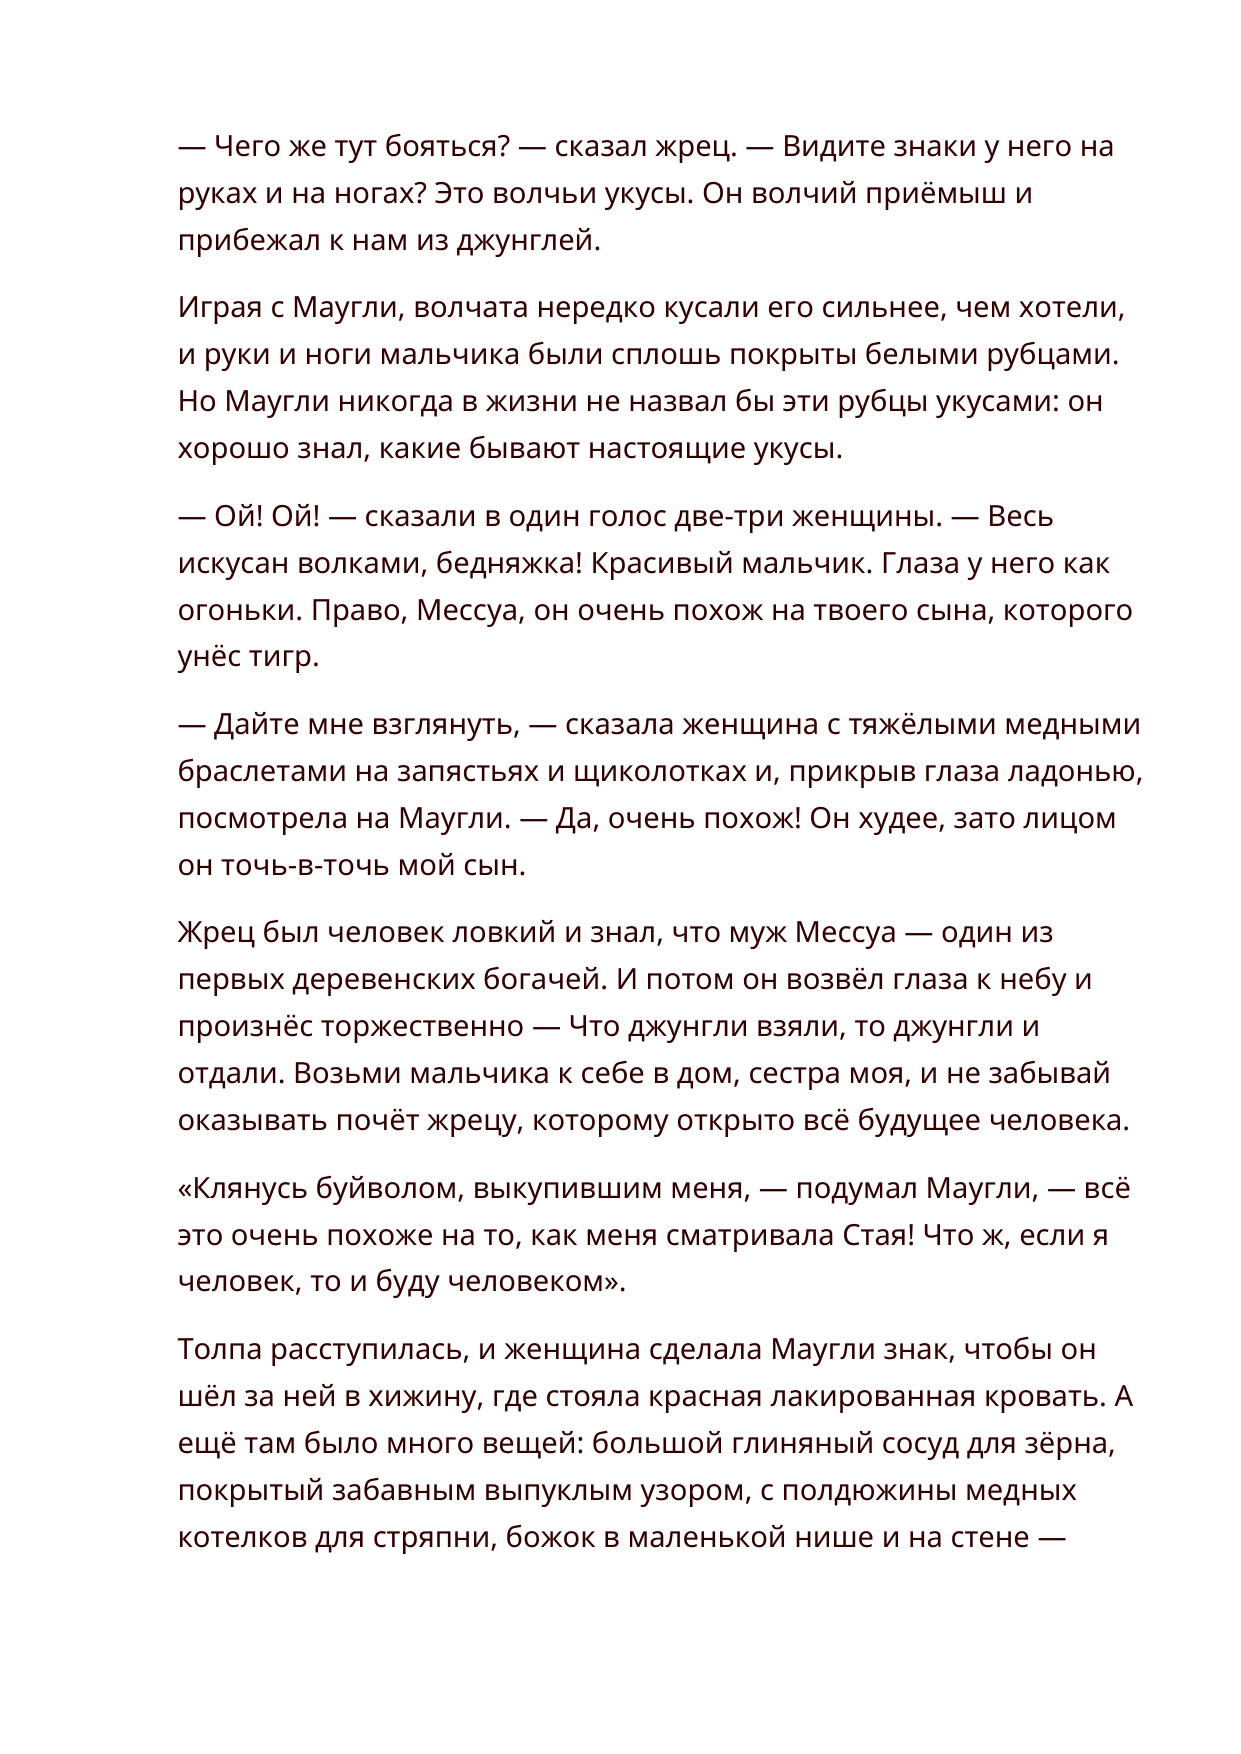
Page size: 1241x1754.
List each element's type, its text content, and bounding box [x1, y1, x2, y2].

text — Чего же тут бояться? — сказал жрец. — Видите знаки у него на руках и на ногах? Это волчьи укусы. Он волчий приёмыш и прибежал к нам из джунглей. [177, 118, 1152, 259]
text — Дайте мне взглянуть, — сказала женщина с тяжёлыми медными браслетами на запястьях и щиколотках и, прикрыв глаза ладонью, посмотрела на Маугли. — Да, очень похож! Он худее, зато лицом он точь-в-точь мой сын. [177, 696, 1152, 884]
text Жрец был человек ловкий и знал, что муж Mecсуа — один из первых деревенских богачей. И потом он возвёл глаза к небу и произнёс торжественно — Что джунгли взяли, то джунгли и отдали. Возьми мальчика к себе в дом, сестра моя, и не забывай оказывать почёт жрецу, которому открыто всё будущее человека. [177, 904, 1152, 1139]
text «Клянусь буйволом, выкупившим меня, — подумал Маугли, — всё это очень похоже на то, как меня сматривала Стая! Что ж, если я человек, то и буду человеком». [177, 1160, 1152, 1300]
text Играя с Маугли, волчата нередко кусали его сильнее, чем хотели, и руки и ноги мальчика были сплошь покрыты белыми рубцами. Но Маугли никогда в жизни не назвал бы эти рубцы укусами: он хорошо знал, какие бывают настоящие укусы. [177, 279, 1152, 467]
text — Ой! Ой! — сказали в один голос две-три женщины. — Весь искусан волками, бедняжка! Красивый мальчик. Глаза у него как огоньки. Право, Мессуа, он очень похож на твоего сына, которого унёс тигр. [177, 488, 1152, 675]
text Толпа расступилась, и женщина сделала Маугли знак, чтобы он шёл за ней в хижину, где стояла красная лакированная кровать. А ещё там было много вещей: большой глиняный сосуд для зёрна, покрытый забавным выпуклым узором, с полдюжины медных котелков для стряпни, божок в маленькой нише и на стене — [177, 1321, 1152, 1556]
